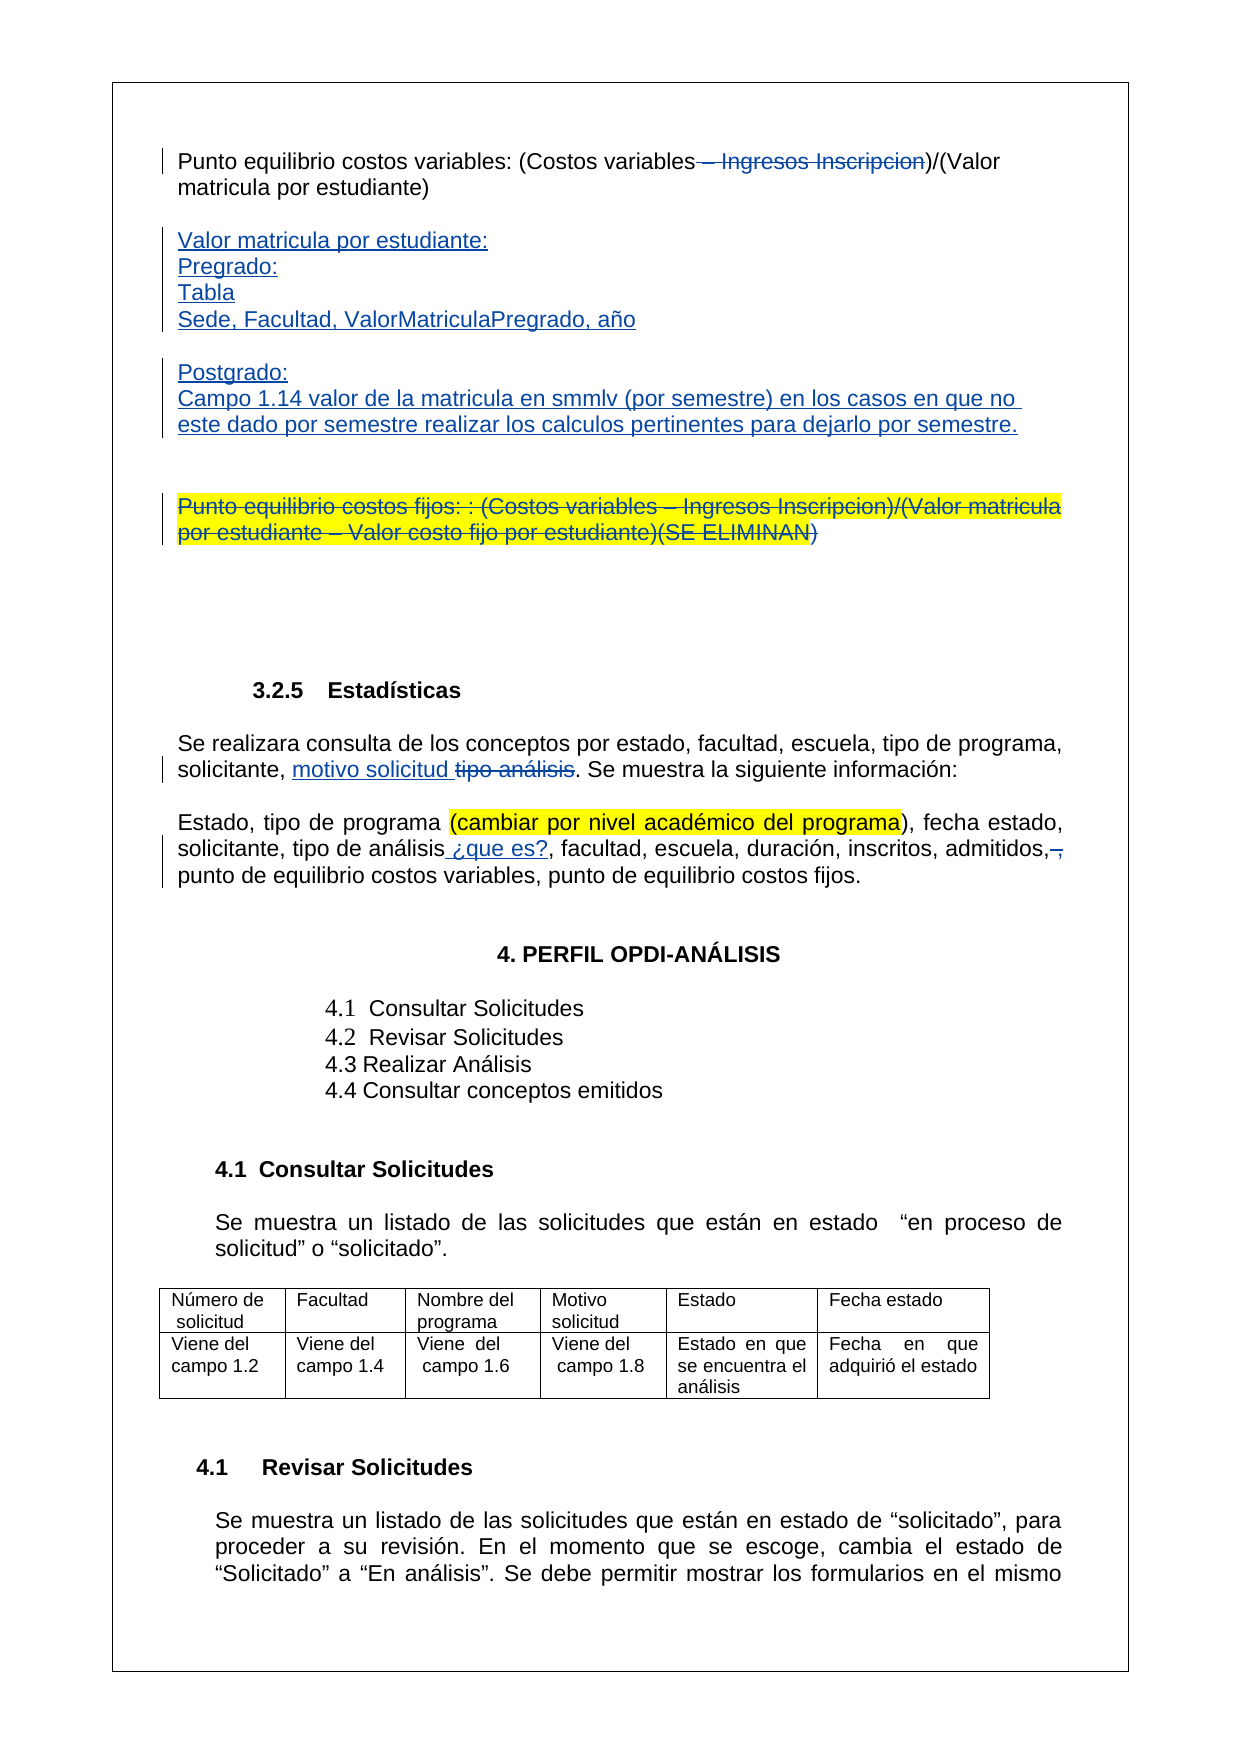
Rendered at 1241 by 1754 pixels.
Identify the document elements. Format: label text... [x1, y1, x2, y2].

text Pregrado: [177, 253, 1063, 279]
text Estado, tipo de programa (cambiar por nivel académico del programa), fecha estado, solicitante, tipo de análisis ¿que es?, facultad, escuela, duración, inscritos, admitidos,punto de equilibrio costos variables, punto de equilibrio costos fijos. [177, 809, 1063, 888]
list Consultar Solicitudes [325, 993, 1063, 1022]
table_cell Fecha en que adquirió el estado [818, 1333, 989, 1398]
text Valor matricula por estudiante: [177, 227, 1063, 253]
text 4. PERFIL OPDI-ANÁLISIS [215, 941, 1063, 967]
table_header Motivo solicitud [541, 1289, 666, 1332]
table_header Fecha estado [818, 1289, 989, 1332]
text Se realizara consulta de los conceptos por estado, facultad, escuela, tipo de programa, solicitante, motivo solicitud . Se muestra la siguiente información: [177, 730, 1063, 782]
list Consultar Solicitudes [215, 1156, 1063, 1183]
text Sede, Facultad, ValorMatriculaPregrado, año [177, 306, 1063, 332]
list Revisar Solicitudes [196, 1454, 1063, 1480]
table_header Número de solicitud [160, 1289, 285, 1332]
table_cell Viene del campo 1.4 [286, 1333, 405, 1398]
table_cell Viene del campo 1.8 [541, 1333, 666, 1398]
table_cell Viene del campo 1.6 [406, 1333, 540, 1398]
table_header Estado [667, 1289, 817, 1332]
text Punto equilibrio costos variables: (Costos variables)/(Valor matricula por estudiante) [177, 148, 1063, 200]
table_cell Estado en que se encuentra el análisis [667, 1333, 817, 1398]
text Postgrado: [177, 358, 1063, 385]
text Se muestra un listado de las solicitudes que están en estado “en proceso de solicitud” o “solicitado”. [215, 1209, 1063, 1262]
table_header Nombre del programa [406, 1289, 540, 1332]
text Tabla [177, 279, 1063, 306]
text Campo 1.14 valor de la matricula en smmlv (por semestre) en los casos en que no este dado por semestre realizar los calculos pertinentes para dejarlo por semestre. [177, 385, 1063, 437]
table_header Facultad [286, 1289, 405, 1332]
table_cell Viene del campo 1.2 [160, 1333, 285, 1398]
text Se muestra un listado de las solicitudes que están en estado de “solicitado”, para proceder a su revisión. En el momento que se escoge, cambia el estado de “Solicitado” a “En análisis”. Se debe permitir mostrar los formularios en el mismo [215, 1507, 1063, 1586]
list Realizar Análisis [325, 1051, 1063, 1077]
list Revisar Solicitudes [325, 1022, 1063, 1051]
list Consultar conceptos emitidos [325, 1077, 1063, 1103]
list Estadísticas [252, 677, 1063, 703]
